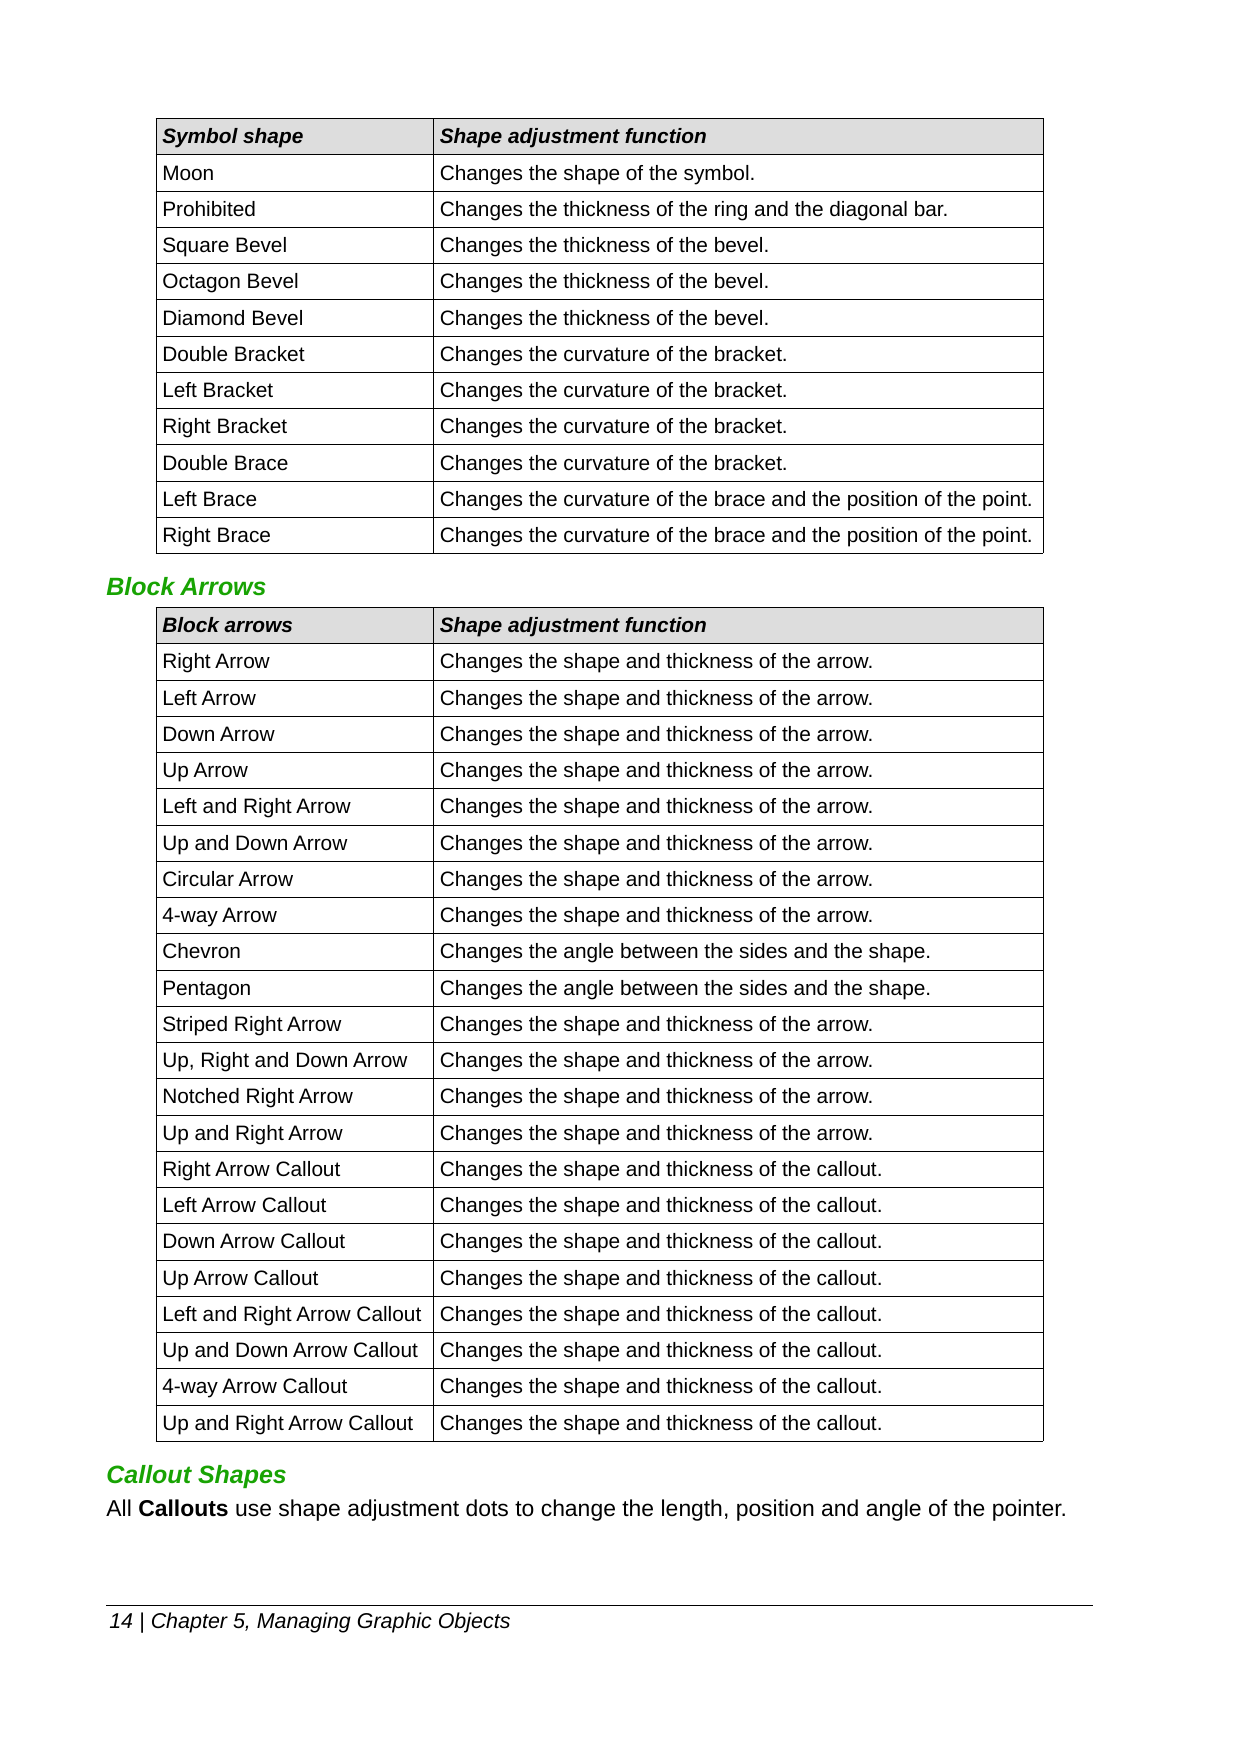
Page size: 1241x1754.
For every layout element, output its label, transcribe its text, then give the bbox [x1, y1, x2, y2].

table_cell Changes the curvature of the bracket. [434, 337, 1043, 372]
table_cell Changes the thickness of the ring and the diagonal bar. [434, 192, 1043, 227]
table_cell Chevron [157, 934, 433, 969]
table_header Block arrows [157, 608, 433, 643]
table_cell Diamond Bevel [157, 300, 433, 336]
table_cell Changes the shape and thickness of the arrow. [434, 1116, 1043, 1151]
table_cell Changes the shape and thickness of the callout. [434, 1261, 1043, 1296]
table_cell Changes the shape and thickness of the arrow. [434, 1043, 1043, 1078]
table_cell Changes the shape and thickness of the arrow. [434, 789, 1043, 824]
table_cell 4-way Arrow Callout [157, 1369, 433, 1404]
table_cell Changes the shape and thickness of the arrow. [434, 898, 1043, 933]
table_cell Changes the thickness of the bevel. [434, 300, 1043, 336]
text All Callouts use shape adjustment dots to change the length, position and angle of the pointer. [106, 1494, 1093, 1521]
subtitle Callout Shapes [106, 1459, 1093, 1488]
table_cell Changes the thickness of the bevel. [434, 264, 1043, 299]
table_cell Left and Right Arrow [157, 789, 433, 824]
table_cell Changes the shape and thickness of the arrow. [434, 1079, 1043, 1114]
table_cell Changes the shape and thickness of the arrow. [434, 862, 1043, 897]
table_cell Changes the curvature of the brace and the position of the point. [434, 518, 1043, 553]
table_header Shape adjustment function [434, 608, 1043, 643]
table_cell Changes the shape and thickness of the callout. [434, 1406, 1043, 1441]
subtitle Block Arrows [106, 572, 1093, 601]
table_cell Changes the shape and thickness of the arrow. [434, 681, 1043, 716]
table_cell Up and Right Arrow [157, 1116, 433, 1151]
table_cell Changes the shape and thickness of the arrow. [434, 826, 1043, 861]
table_cell Changes the shape and thickness of the callout. [434, 1224, 1043, 1259]
table_cell Changes the shape and thickness of the callout. [434, 1297, 1043, 1332]
table_cell Left and Right Arrow Callout [157, 1297, 433, 1332]
table_cell Changes the thickness of the bevel. [434, 228, 1043, 263]
table_cell Changes the shape and thickness of the callout. [434, 1333, 1043, 1368]
table_cell Double Bracket [157, 337, 433, 372]
table_cell Changes the shape of the symbol. [434, 155, 1043, 191]
table_cell Right Brace [157, 518, 433, 553]
table_cell Left Bracket [157, 373, 433, 408]
table_cell Changes the shape and thickness of the arrow. [434, 644, 1043, 679]
table_cell Changes the shape and thickness of the arrow. [434, 1007, 1043, 1042]
table_cell Changes the shape and thickness of the callout. [434, 1369, 1043, 1404]
table_cell Changes the curvature of the bracket. [434, 409, 1043, 444]
table_cell Changes the angle between the sides and the shape. [434, 971, 1043, 1006]
table_cell Up and Down Arrow Callout [157, 1333, 433, 1368]
table_cell Up Arrow [157, 753, 433, 788]
table_cell 4-way Arrow [157, 898, 433, 933]
table_cell Changes the curvature of the bracket. [434, 373, 1043, 408]
table_cell Left Arrow Callout [157, 1188, 433, 1223]
table_cell Right Bracket [157, 409, 433, 444]
table_cell Left Arrow [157, 681, 433, 716]
table_cell Right Arrow [157, 644, 433, 679]
table_cell Changes the angle between the sides and the shape. [434, 934, 1043, 969]
table_cell Up and Down Arrow [157, 826, 433, 861]
table_cell Changes the shape and thickness of the arrow. [434, 753, 1043, 788]
table_cell Moon [157, 155, 433, 191]
table_header Shape adjustment function [434, 119, 1043, 154]
table_cell Circular Arrow [157, 862, 433, 897]
table_cell Left Brace [157, 482, 433, 517]
table_cell Changes the shape and thickness of the callout. [434, 1188, 1043, 1223]
table_header Symbol shape [157, 119, 433, 154]
table_cell Prohibited [157, 192, 433, 227]
table_cell Double Brace [157, 445, 433, 481]
table_cell Up and Right Arrow Callout [157, 1406, 433, 1441]
table_cell Changes the curvature of the brace and the position of the point. [434, 482, 1043, 517]
table_cell Changes the shape and thickness of the arrow. [434, 717, 1043, 752]
table_cell Down Arrow [157, 717, 433, 752]
table_cell Striped Right Arrow [157, 1007, 433, 1042]
table_cell Square Bevel [157, 228, 433, 263]
table_cell Right Arrow Callout [157, 1152, 433, 1187]
table_cell Up, Right and Down Arrow [157, 1043, 433, 1078]
table_cell Octagon Bevel [157, 264, 433, 299]
table_cell Notched Right Arrow [157, 1079, 433, 1114]
table_cell Changes the shape and thickness of the callout. [434, 1152, 1043, 1187]
table_cell Pentagon [157, 971, 433, 1006]
table_cell Changes the curvature of the bracket. [434, 445, 1043, 481]
table_cell Down Arrow Callout [157, 1224, 433, 1259]
table_cell Up Arrow Callout [157, 1261, 433, 1296]
